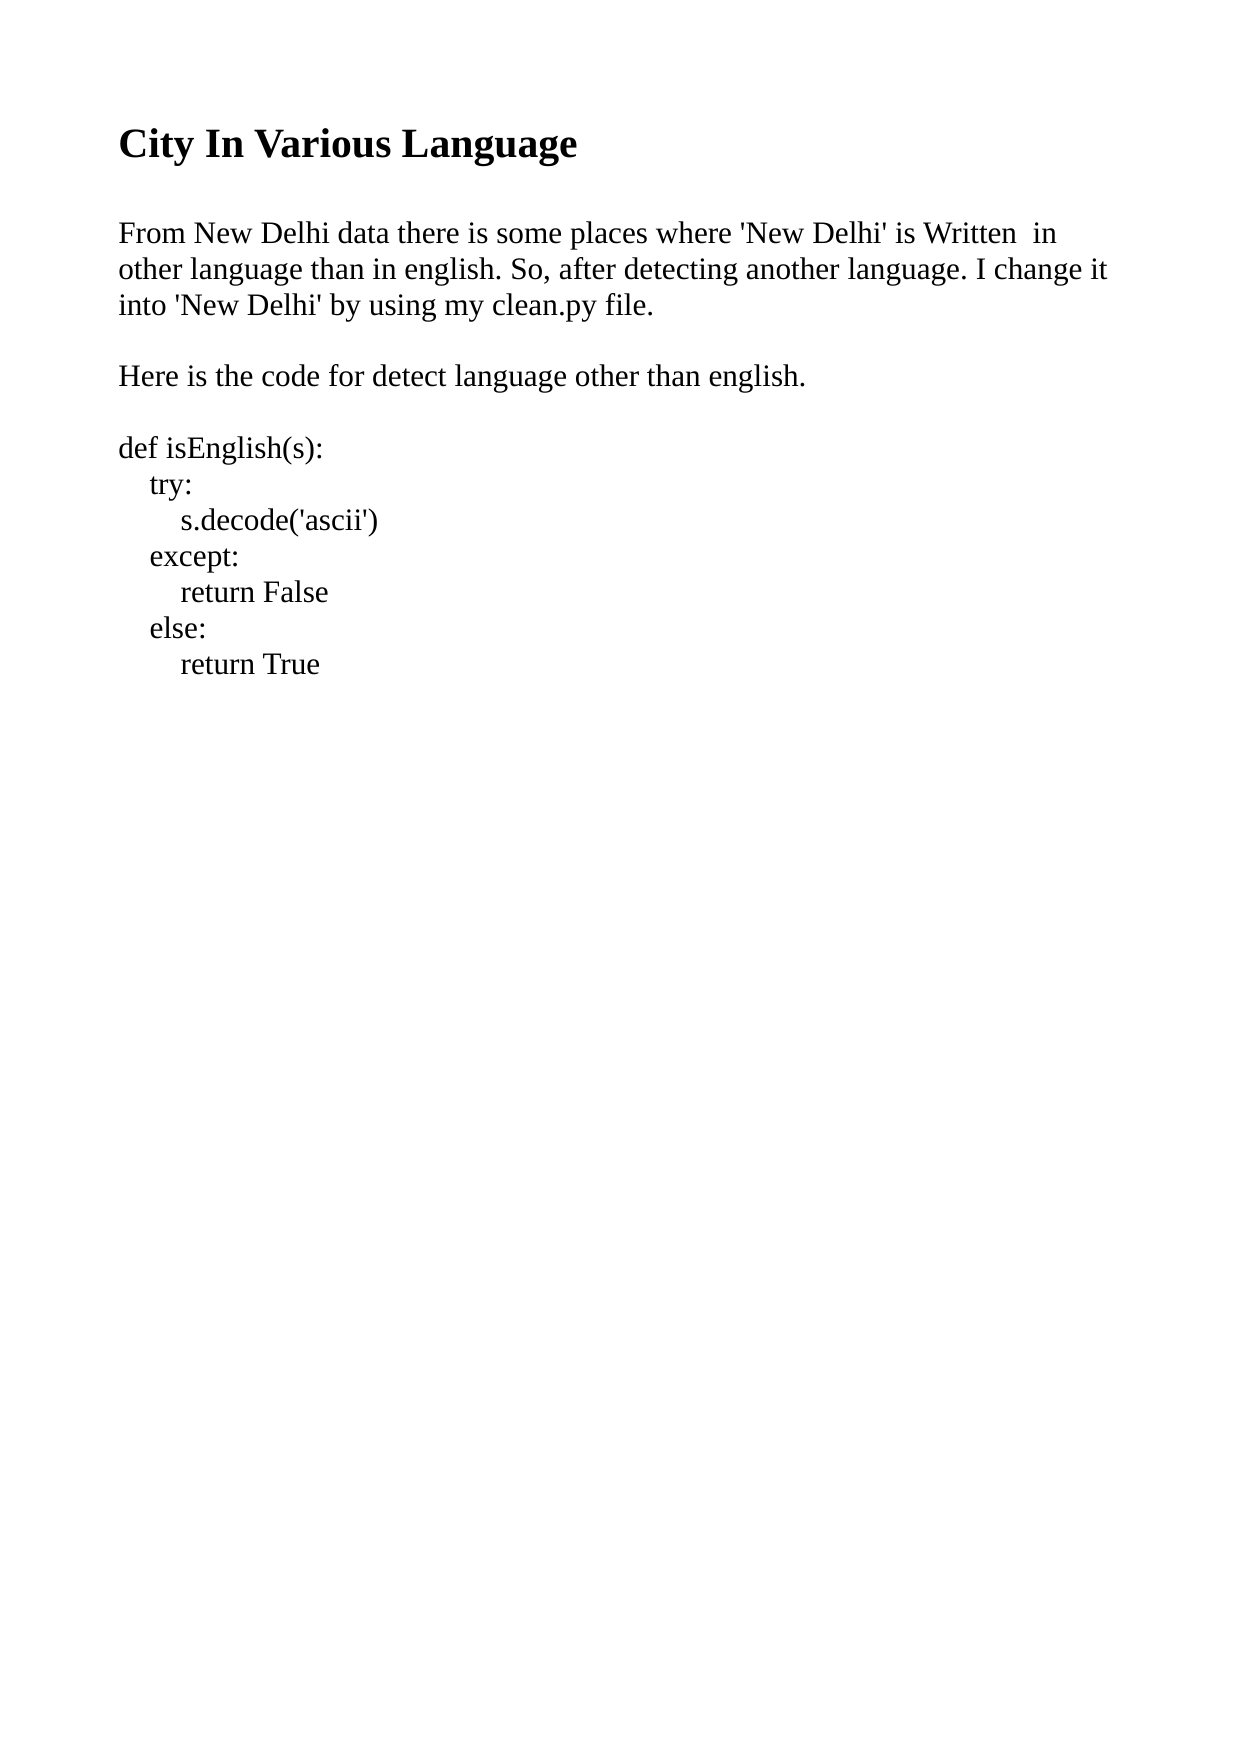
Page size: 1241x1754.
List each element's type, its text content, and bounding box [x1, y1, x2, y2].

text return False [118, 573, 1122, 609]
text except: [118, 537, 1122, 573]
text City In Various Language [118, 118, 1122, 166]
text Here is the code for detect language other than english. [118, 358, 1122, 394]
text return True [118, 645, 1122, 681]
text else: [118, 609, 1122, 645]
text From New Delhi data there is some places where 'New Delhi' is Written in other language than in english. So, after detecting another language. I change it into 'New Delhi' by using my clean.py file. [118, 214, 1122, 322]
text def isEnglish(s): [118, 429, 1122, 466]
text try: [118, 466, 1122, 501]
text s.decode('ascii') [118, 501, 1122, 537]
